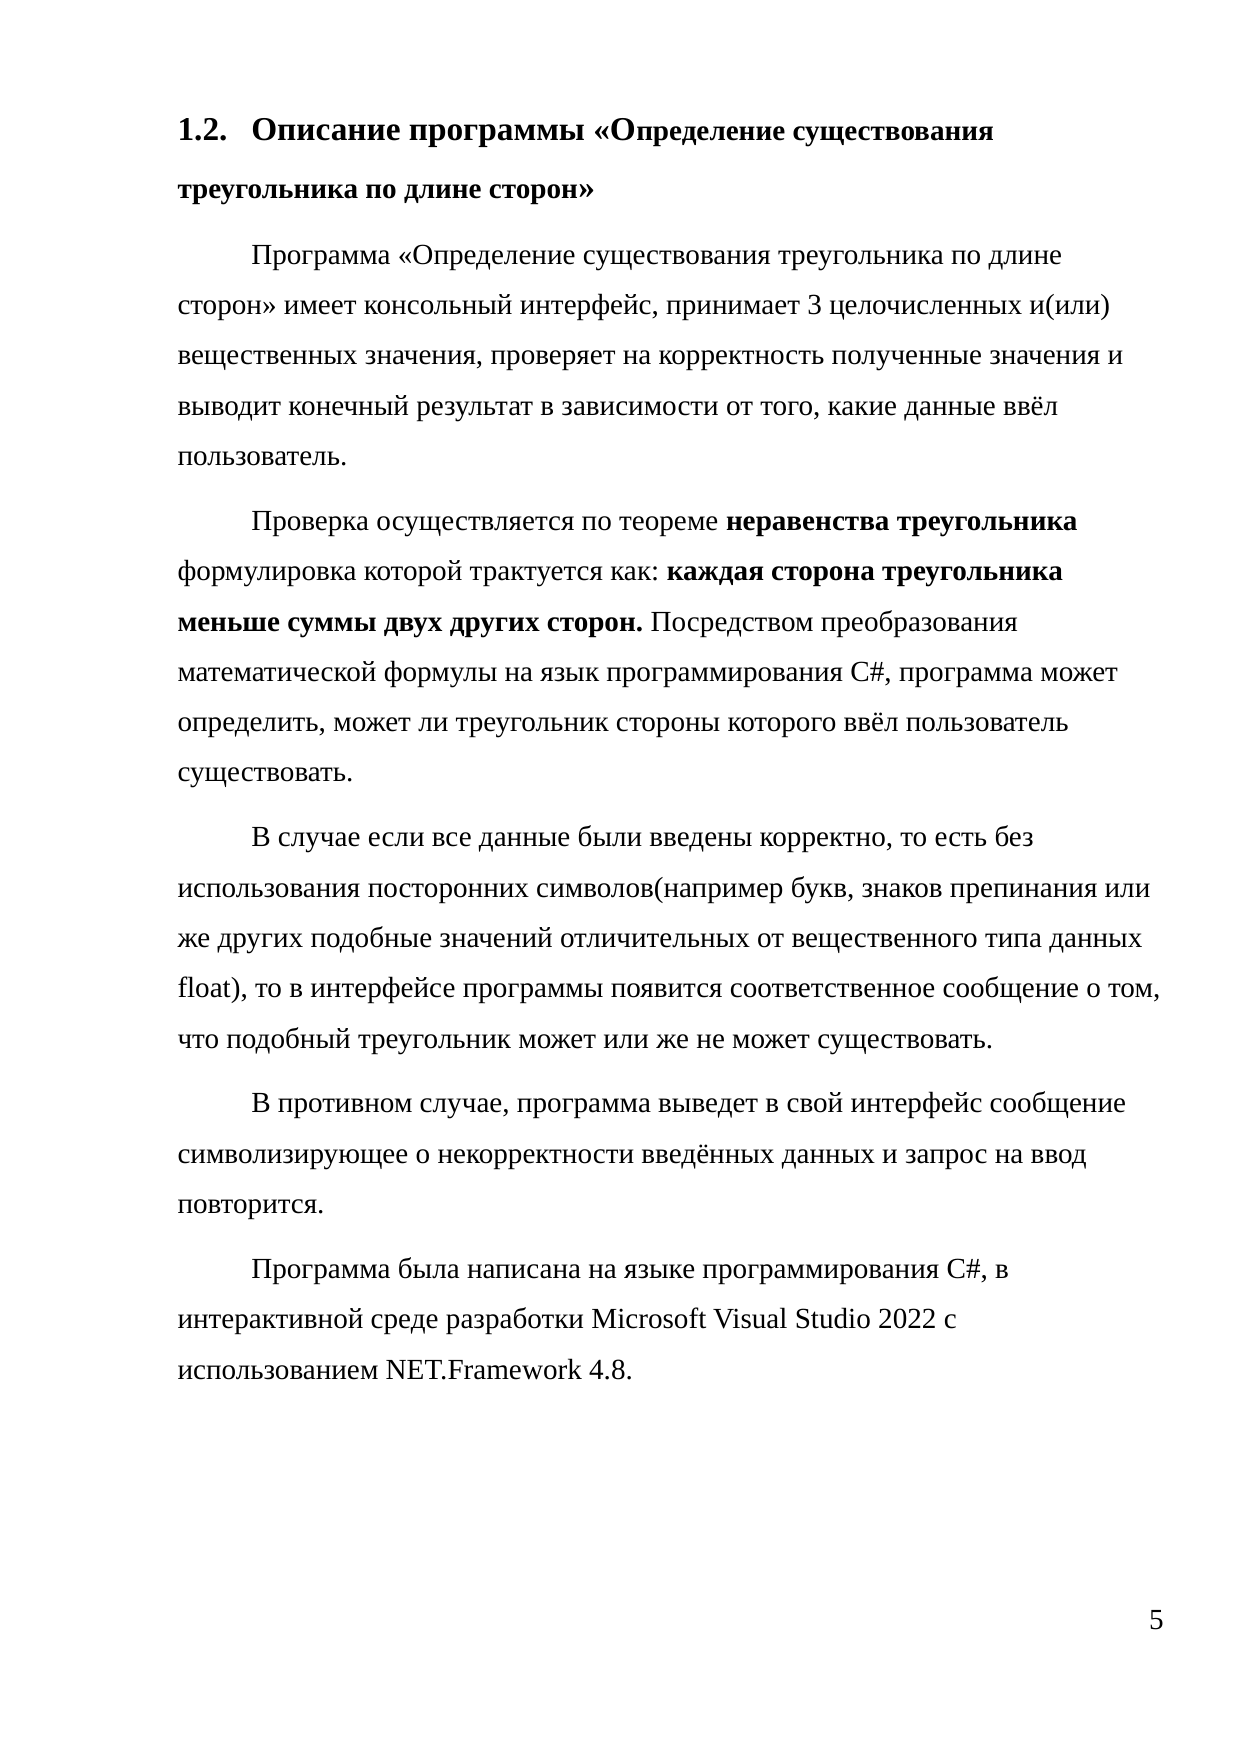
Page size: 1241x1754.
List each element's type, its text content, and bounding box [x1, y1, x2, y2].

subtitle Описание программы «Определение существования треугольника по длине сторон» [177, 109, 1163, 205]
text Программа «Определение существования треугольника по длине сторон» имеет консольный интерфейс, принимает 3 целочисленных и(или) вещественных значения, проверяет на корректность полученные значения и выводит конечный результат в зависимости от того, какие данные ввёл пользователь. [177, 237, 1163, 472]
text Программа была написана на языке программирования C#, в интерактивной среде разработки Microsoft Visual Studio 2022 с использованием NET.Framework 4.8. [177, 1251, 1163, 1385]
text В противном случае, программа выведет в свой интерфейс сообщение символизирующее о некорректности введённых данных и запрос на ввод повторится. [177, 1086, 1163, 1220]
text В случае если все данные были введены корректно, то есть без использования посторонних символов(например букв, знаков препинания или же других подобные значений отличительных от вещественного типа данных float), то в интерфейсе программы появится соответственное сообщение о том, что подобный треугольник может или же не может существовать. [177, 819, 1163, 1054]
text Проверка осуществляется по теореме неравенства треугольника формулировка которой трактуется как: каждая сторона треугольника меньше суммы двух других сторон. Посредством преобразования математической формулы на язык программирования С#, программа может определить, может ли треугольник стороны которого ввёл пользователь существовать. [177, 503, 1163, 788]
